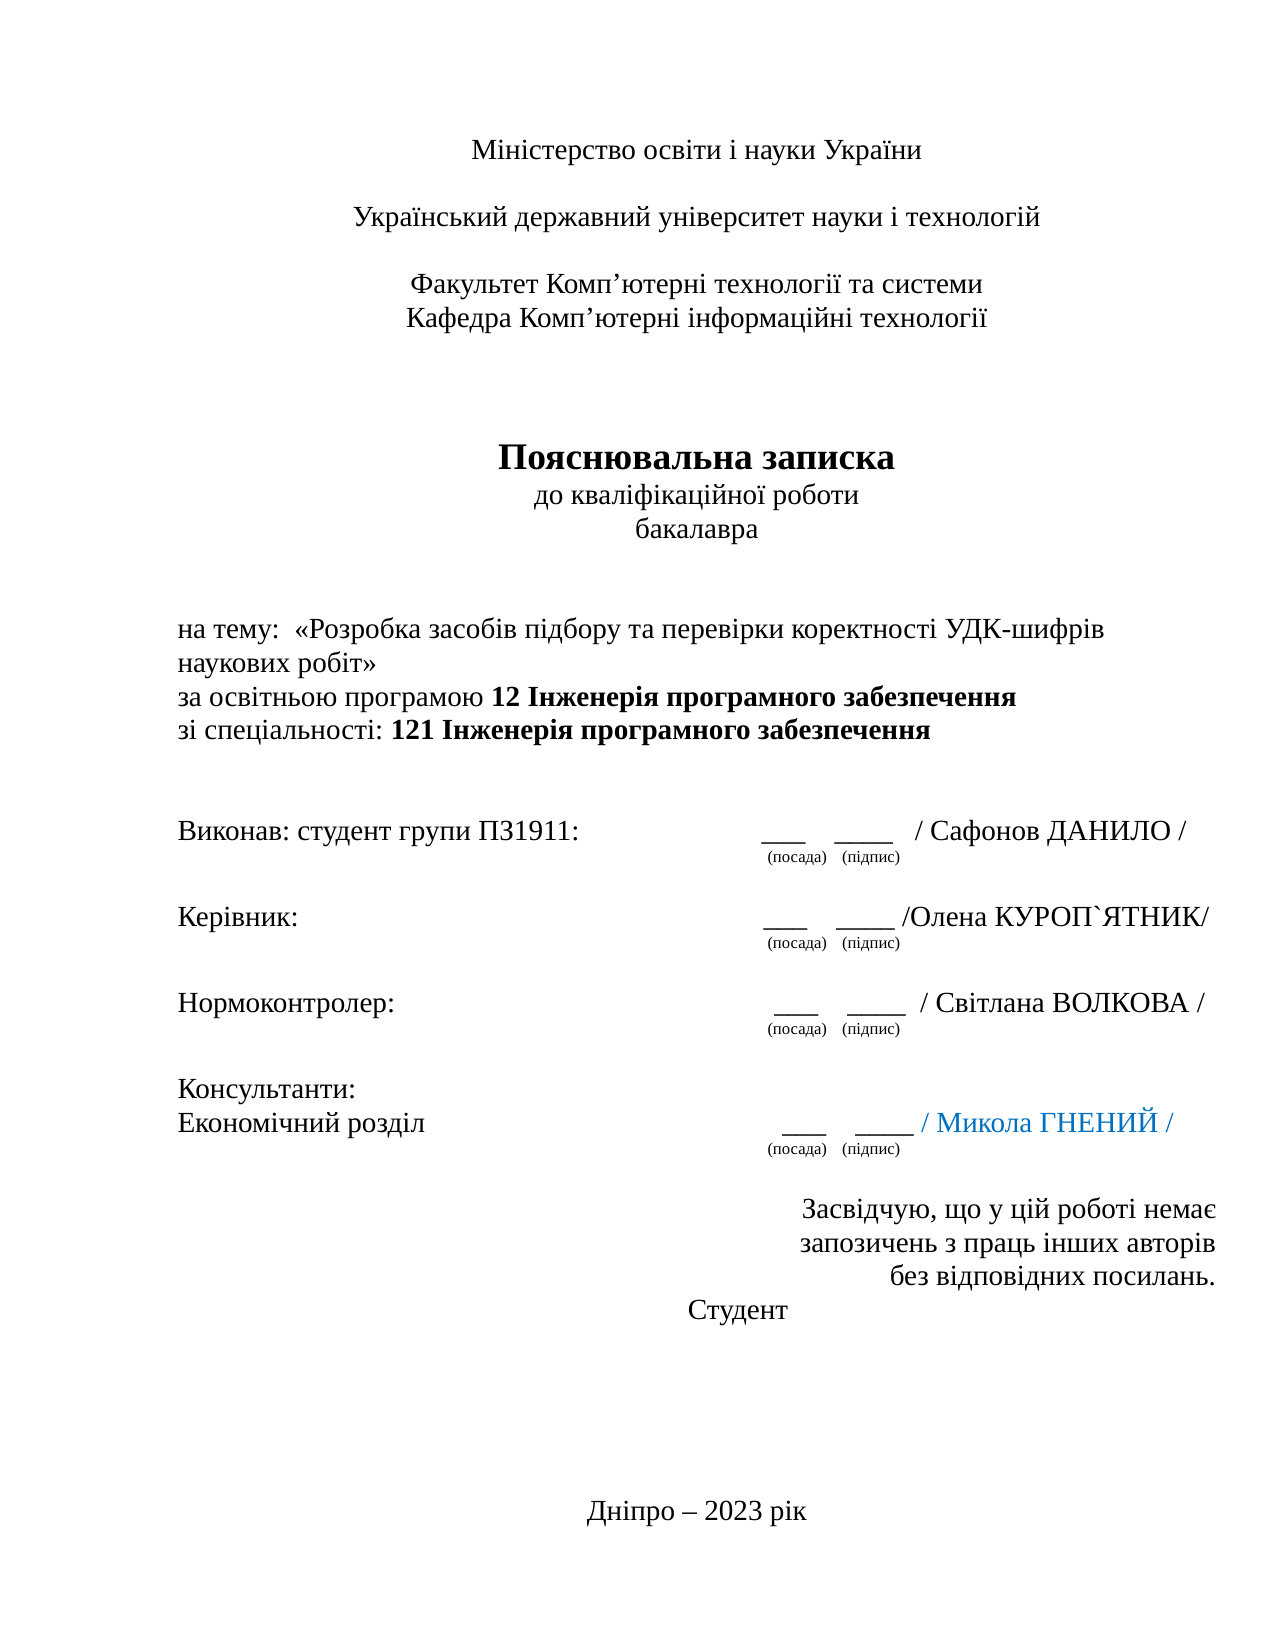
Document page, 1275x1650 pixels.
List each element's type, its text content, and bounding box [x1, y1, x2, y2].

text (посада) (підпис) [693, 933, 1216, 952]
text Пояснювальна записка [177, 434, 1216, 477]
text без відповідних посилань. [177, 1258, 1216, 1292]
text Виконав: студент групи ПЗ1911: ___ ____ / Сафонов ДАНИЛО / [177, 813, 1216, 846]
text (посада) (підпис) [767, 846, 1216, 866]
text Керівник: ___ ____ /Олена КУРОП`ЯТНИК/ [177, 899, 1216, 933]
text Засвідчую, що у цій роботі немає запозичень з праць інших авторів [177, 1191, 1216, 1258]
text Факультет Комп’ютерні технології та системи [177, 267, 1216, 300]
text Економічний розділ ___ ____ / Микола ГНЕНИЙ / [177, 1105, 1216, 1139]
text Дніпро – 2023 рік [177, 1493, 1216, 1527]
text Студент [177, 1292, 1216, 1326]
text (посада) (підпис) [767, 1019, 1216, 1038]
text на тему: «Розробка засобів підбору та перевірки коректності УДК-шифрів наукових робіт» [177, 612, 1216, 679]
text бакалавра [177, 511, 1216, 544]
text до кваліфікаційної роботи [177, 477, 1216, 511]
text Український державний університет науки і технологій [177, 199, 1216, 233]
text Міністерство освіти і науки України [177, 132, 1216, 166]
text за освітньою програмою 12 Інженерія програмного забезпечення [177, 679, 1216, 712]
text (посада) (підпис) [767, 1139, 1216, 1158]
text Кафедра Комп’ютерні інформаційні технології [177, 300, 1216, 334]
text Нормоконтролер: ___ ____ / Світлана ВОЛКОВА / [177, 985, 1216, 1019]
text Консультанти: [177, 1072, 1216, 1105]
text зі спеціальності: 121 Інженерія програмного забезпечення [177, 712, 1216, 746]
